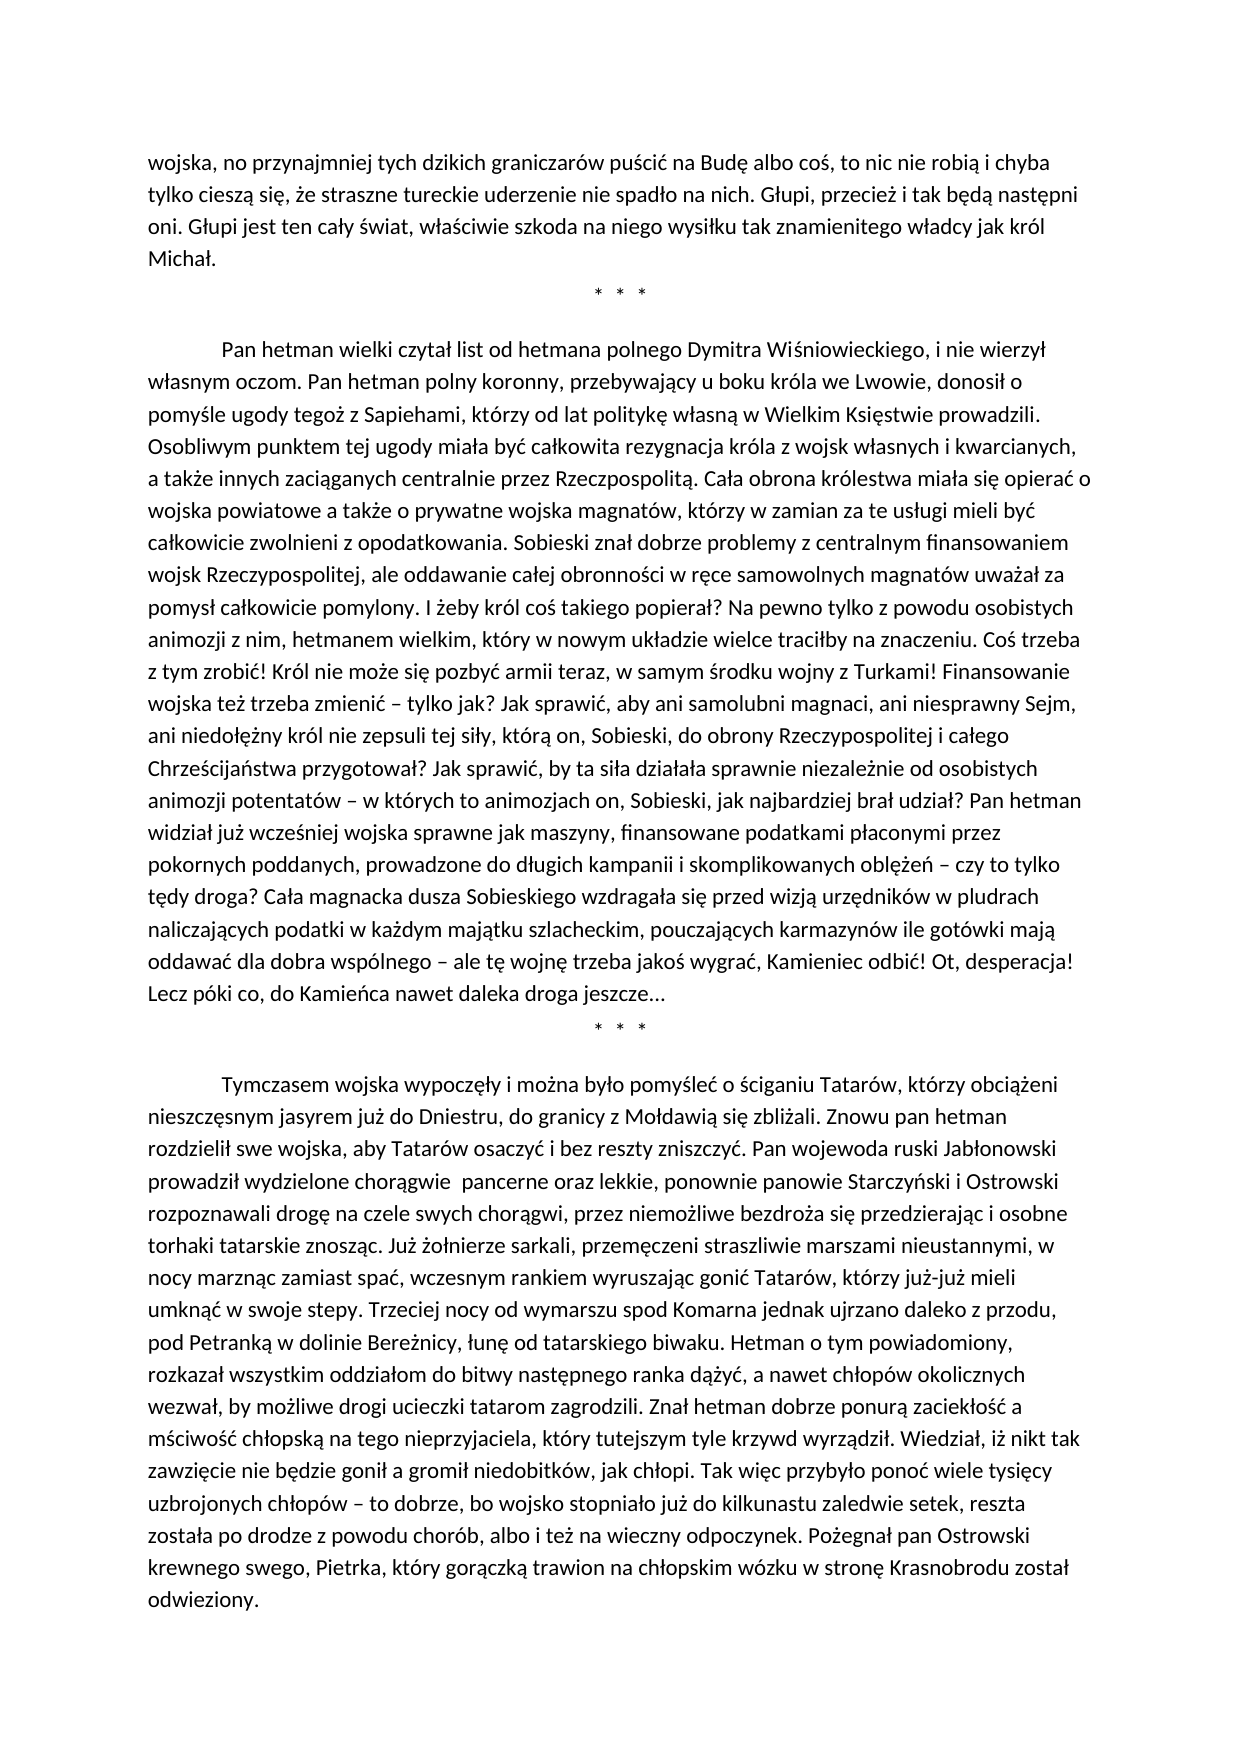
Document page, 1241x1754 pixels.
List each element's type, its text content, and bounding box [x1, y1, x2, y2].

text * * * [148, 1017, 1093, 1045]
text * * * [148, 282, 1093, 310]
text Tymczasem wojska wypoczęły i można było pomyśleć o ściganiu Tatarów, którzy obciążeni nieszczęsnym jasyrem już do Dniestru, do granicy z Mołdawią się zbliżali. Znowu pan hetman rozdzielił swe wojska, aby Tatarów osaczyć i bez reszty zniszczyć. Pan wojewoda ruski Jabłonowski prowadził wydzielone chorągwie pancerne oraz lekkie, ponownie panowie Starczyński i Ostrowski rozpoznawali drogę na czele swych chorągwi, przez niemożliwe bezdroża się przedzierając i osobne torhaki tatarskie znosząc. Już żołnierze sarkali, przemęczeni straszliwie marszami nieustannymi, w nocy marznąc zamiast spać, wczesnym rankiem wyruszając gonić Tatarów, którzy już-już mieli umknąć w swoje stepy. Trzeciej nocy od wymarszu spod Komarna jednak ujrzano daleko z przodu, pod Petranką w dolinie Bereżnicy, łunę od tatarskiego biwaku. Hetman o tym powiadomiony, rozkazał wszystkim oddziałom do bitwy następnego ranka dążyć, a nawet chłopów okolicznych wezwał, by możliwe drogi ucieczki tatarom zagrodzili. Znał hetman dobrze ponurą zaciekłość a mściwość chłopską na tego nieprzyjaciela, który tutejszym tyle krzywd wyrządził. Wiedział, iż nikt tak zawzięcie nie będzie gonił a gromił niedobitków, jak chłopi. Tak więc przybyło ponoć wiele tysięcy uzbrojonych chłopów – to dobrze, bo wojsko stopniało już do kilkunastu zaledwie setek, reszta została po drodze z powodu chorób, albo i też na wieczny odpoczynek. Pożegnał pan Ostrowski krewnego swego, Pietrka, który gorączką trawion na chłopskim wózku w stronę Krasnobrodu został odwieziony. [148, 1070, 1093, 1613]
text wojska, no przynajmniej tych dzikich graniczarów puścić na Budę albo coś, to nic nie robią i chyba tylko cieszą się, że straszne tureckie uderzenie nie spadło na nich. Głupi, przecież i tak będą następni oni. Głupi jest ten cały świat, właściwie szkoda na niego wysiłku tak znamienitego władcy jak król Michał. [148, 148, 1093, 272]
text Pan hetman wielki czytał list od hetmana polnego Dymitra Wiśniowieckiego, i nie wierzył własnym oczom. Pan hetman polny koronny, przebywający u boku króla we Lwowie, donosił o pomyśle ugody tegoż z Sapiehami, którzy od lat politykę własną w Wielkim Księstwie prowadzili. Osobliwym punktem tej ugody miała być całkowita rezygnacja króla z wojsk własnych i kwarcianych, a także innych zaciąganych centralnie przez Rzeczpospolitą. Cała obrona królestwa miała się opierać o wojska powiatowe a także o prywatne wojska magnatów, którzy w zamian za te usługi mieli być całkowicie zwolnieni z opodatkowania. Sobieski znał dobrze problemy z centralnym finansowaniem wojsk Rzeczypospolitej, ale oddawanie całej obronności w ręce samowolnych magnatów uważał za pomysł całkowicie pomylony. I żeby król coś takiego popierał? Na pewno tylko z powodu osobistych animozji z nim, hetmanem wielkim, który w nowym układzie wielce traciłby na znaczeniu. Coś trzeba z tym zrobić! Król nie może się pozbyć armii teraz, w samym środku wojny z Turkami! Finansowanie wojska też trzeba zmienić – tylko jak? Jak sprawić, aby ani samolubni magnaci, ani niesprawny Sejm, ani niedołężny król nie zepsuli tej siły, którą on, Sobieski, do obrony Rzeczypospolitej i całego Chrześcijaństwa przygotował? Jak sprawić, by ta siła działała sprawnie niezależnie od osobistych animozji potentatów – w których to animozjach on, Sobieski, jak najbardziej brał udział? Pan hetman widział już wcześniej wojska sprawne jak maszyny, finansowane podatkami płaconymi przez pokornych poddanych, prowadzone do długich kampanii i skomplikowanych oblężeń – czy to tylko tędy droga? Cała magnacka dusza Sobieskiego wzdragała się przed wizją urzędników w pludrach naliczających podatki w każdym majątku szlacheckim, pouczających karmazynów ile gotówki mają oddawać dla dobra wspólnego – ale tę wojnę trzeba jakoś wygrać, Kamieniec odbić! Ot, desperacja! Lecz póki co, do Kamieńca nawet daleka droga jeszcze... [148, 335, 1093, 1007]
